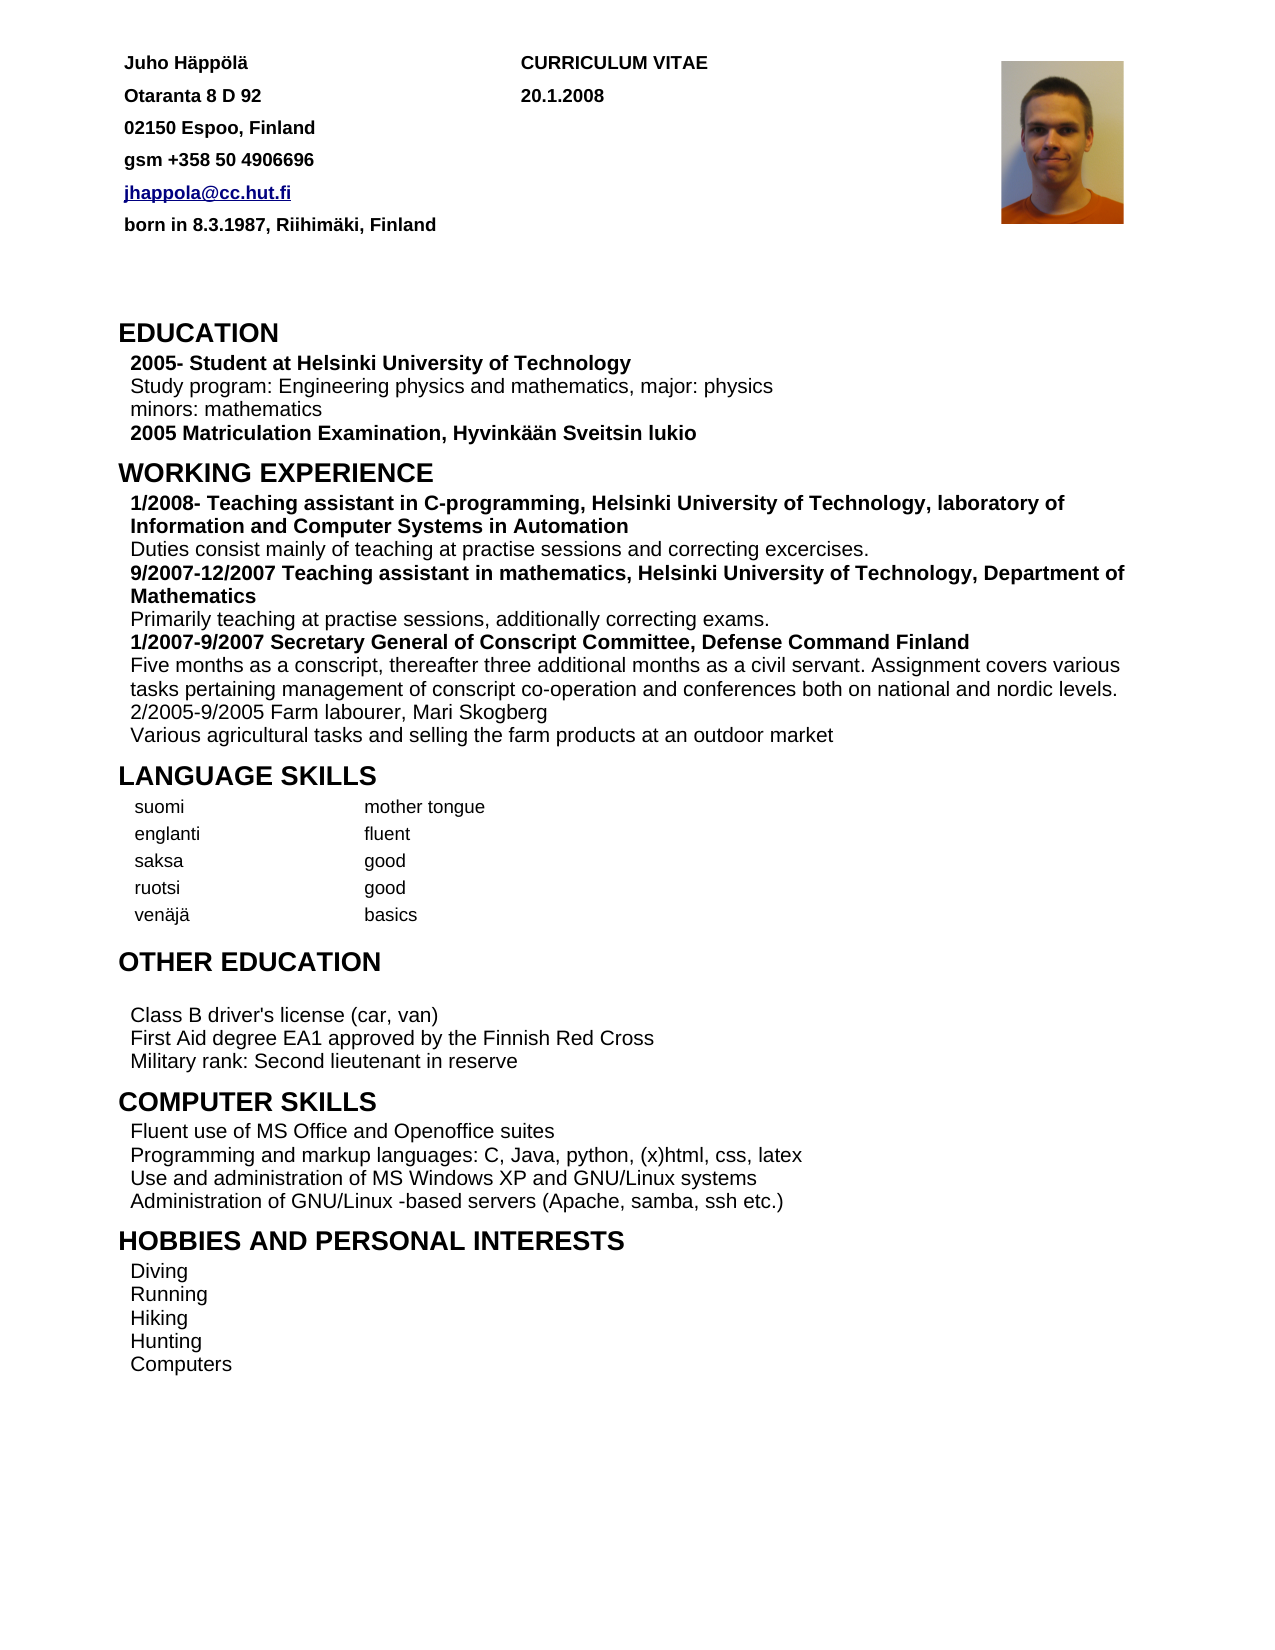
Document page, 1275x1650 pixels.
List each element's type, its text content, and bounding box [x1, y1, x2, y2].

table_cell good [361, 848, 1157, 875]
text Primarily teaching at practise sessions, additionally correcting exams. 1/2007-9/2007 Secretary General of Conscript Committee, Defense Command Finland [130, 607, 1157, 654]
table_cell basics [361, 902, 1157, 933]
subtitle WORKING EXPERIENCE [118, 458, 1157, 488]
subtitle OTHER EDUCATION [118, 947, 1157, 977]
picture [1001, 61, 1124, 224]
text Class B driver's license (car, van) First Aid degree EA1 approved by the Finnish Red Cross Military rank: Second lieutenant in reserve [130, 1003, 1157, 1073]
table_cell ruotsi [131, 875, 361, 902]
subtitle EDUCATION [118, 318, 1157, 348]
table_cell venäjä [131, 902, 361, 933]
text Various agricultural tasks and selling the farm products at an outdoor market [130, 724, 1157, 747]
text Duties consist mainly of teaching at practise sessions and correcting excercises. 9/2007-12/2007 Teaching assistant in mathematics, Helsinki University of Technology, Department of Mathematics [130, 538, 1157, 607]
table_cell good [361, 875, 1157, 902]
text minors: mathematics 2005 Matriculation Examination, Hyvinkään Sveitsin lukio [130, 398, 1157, 444]
text Fluent use of MS Office and Openoffice suites Programming and markup languages: C, Java, python, (x)html, css, latex Use and administration of MS Windows XP and GNU/Linux systems Administration of GNU/Linux -based servers (Apache, samba, ssh etc.) [130, 1120, 1157, 1213]
subtitle COMPUTER SKILLS [118, 1087, 1157, 1117]
table_cell saksa [131, 848, 361, 875]
subtitle HOBBIES AND PERSONAL INTERESTS [118, 1226, 1157, 1257]
text 1/2008- Teaching assistant in C-programming, Helsinki University of Technology, laboratory of Information and Computer Systems in Automation [130, 491, 1157, 538]
subtitle LANGUAGE SKILLS [118, 760, 1157, 791]
table_header mother tongue [361, 794, 1157, 821]
text 2005- Student at Helsinki University of Technology [130, 352, 1157, 375]
text Study program: Engineering physics and mathematics, major: physics [130, 375, 1157, 398]
text Five months as a conscript, thereafter three additional months as a civil servant. Assignment covers various tasks pertaining management of conscript co-operation and conferences both on national and nordic levels. 2/2005-9/2005 Farm labourer, Mari Skogberg [130, 654, 1157, 724]
table_cell englanti [131, 821, 361, 848]
text Diving Running Hiking Hunting Computers [130, 1260, 1157, 1376]
table_header suomi [131, 794, 361, 821]
table_cell fluent [361, 821, 1157, 848]
